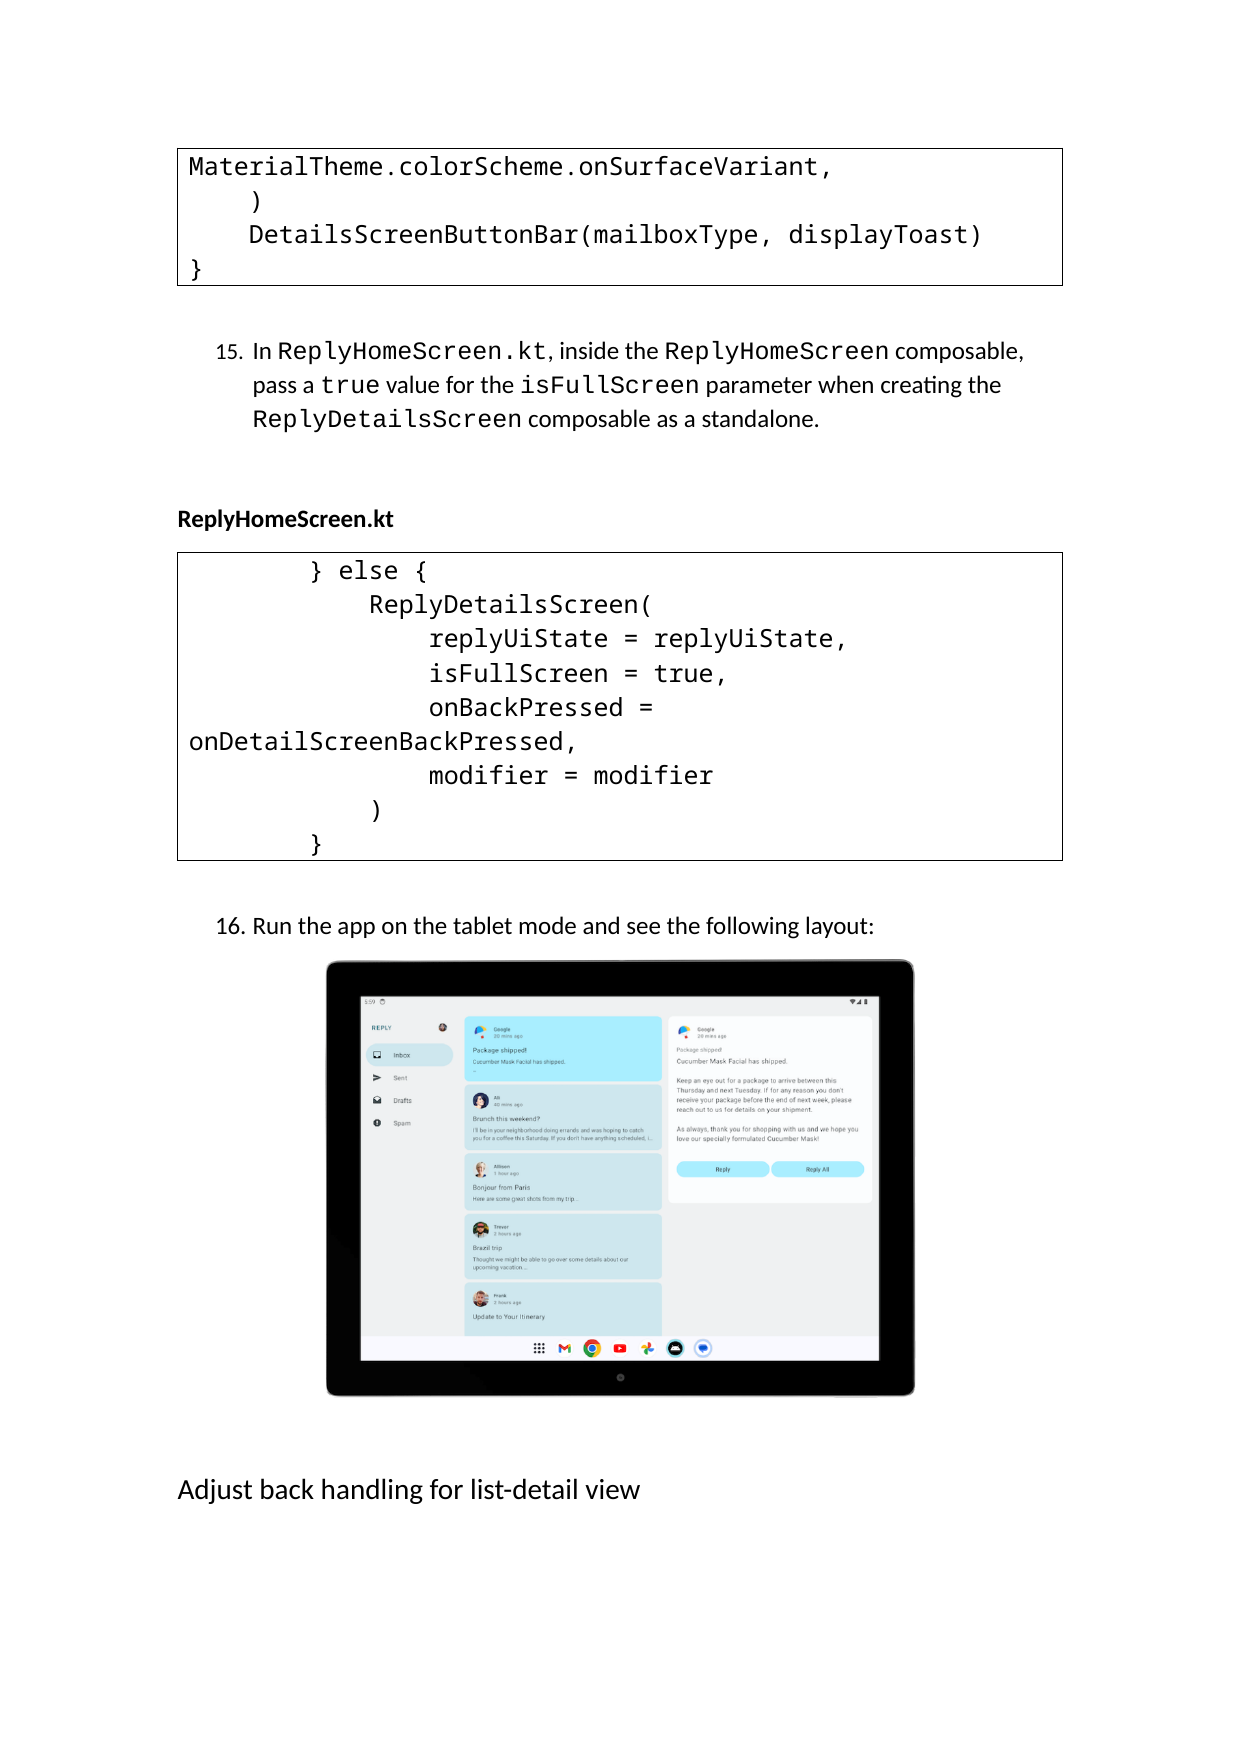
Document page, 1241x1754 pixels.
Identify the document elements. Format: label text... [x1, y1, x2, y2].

list Run the app on the tablet mode and see the following layout: [215, 910, 1063, 940]
text Adjust back handling for list-detail view [177, 1471, 1063, 1507]
list In ReplyHomeScreen.kt, inside the ReplyHomeScreen composable, pass a true value for the isFullScreen parameter when creating the ReplyDetailsScreen composable as a standalone. [215, 335, 1063, 434]
table_header MaterialTheme.colorScheme.onSurfaceVariant, ) DetailsScreenButtonBar(mailboxType, displayToast) } [178, 149, 1062, 285]
text ReplyHomeScreen.kt [177, 503, 1063, 533]
table_header } else { ReplyDetailsScreen( replyUiState = replyUiState, isFullScreen = true, onBackPressed = onDetailScreenBackPressed, modifier = modifier ) } [178, 553, 1062, 859]
